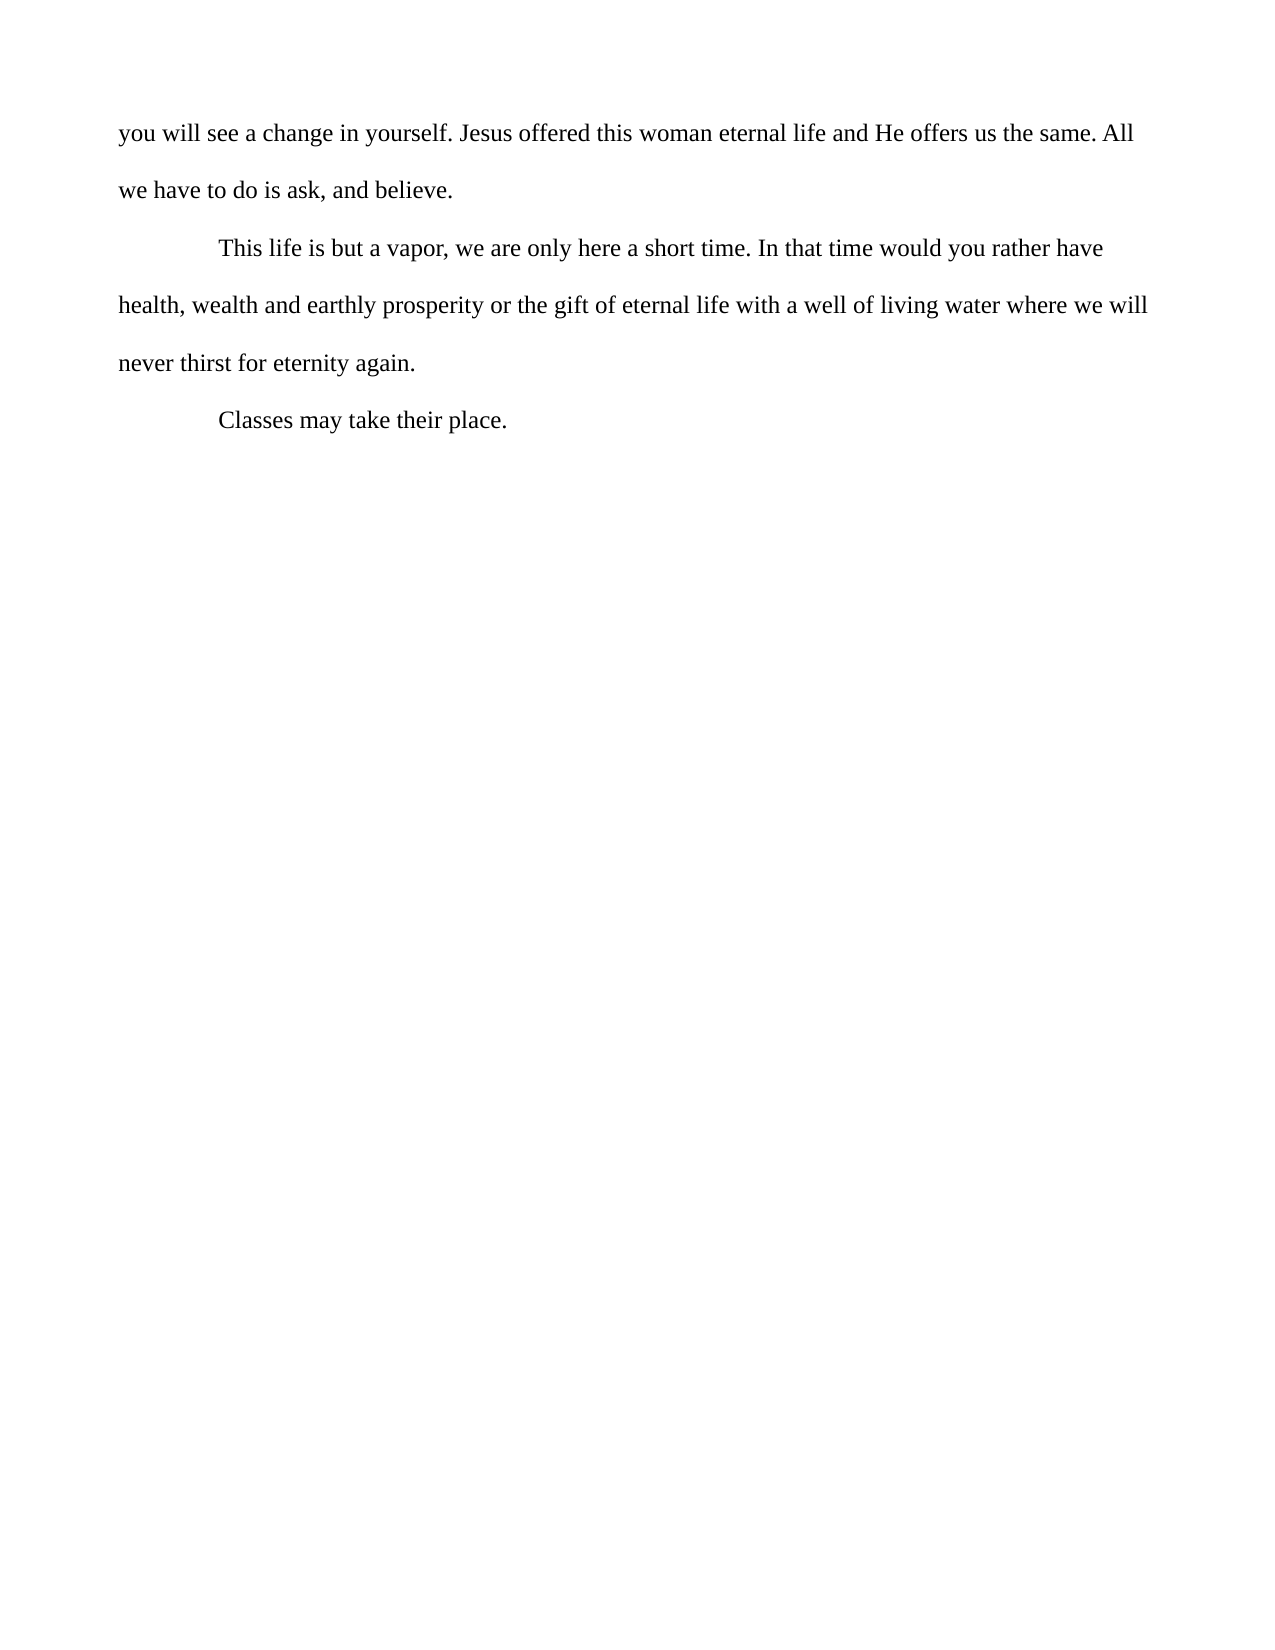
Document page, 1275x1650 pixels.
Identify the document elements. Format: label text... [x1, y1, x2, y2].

text you will see a change in yourself. Jesus offered this woman eternal life and He offers us the same. All we have to do is ask, and believe. [118, 118, 1157, 204]
text This life is but a vapor, we are only here a short time. In that time would you rather have health, wealth and earthly prosperity or the gift of eternal life with a well of living water where we will never thirst for eternity again. [118, 233, 1157, 377]
text Classes may take their place. [118, 406, 1157, 434]
